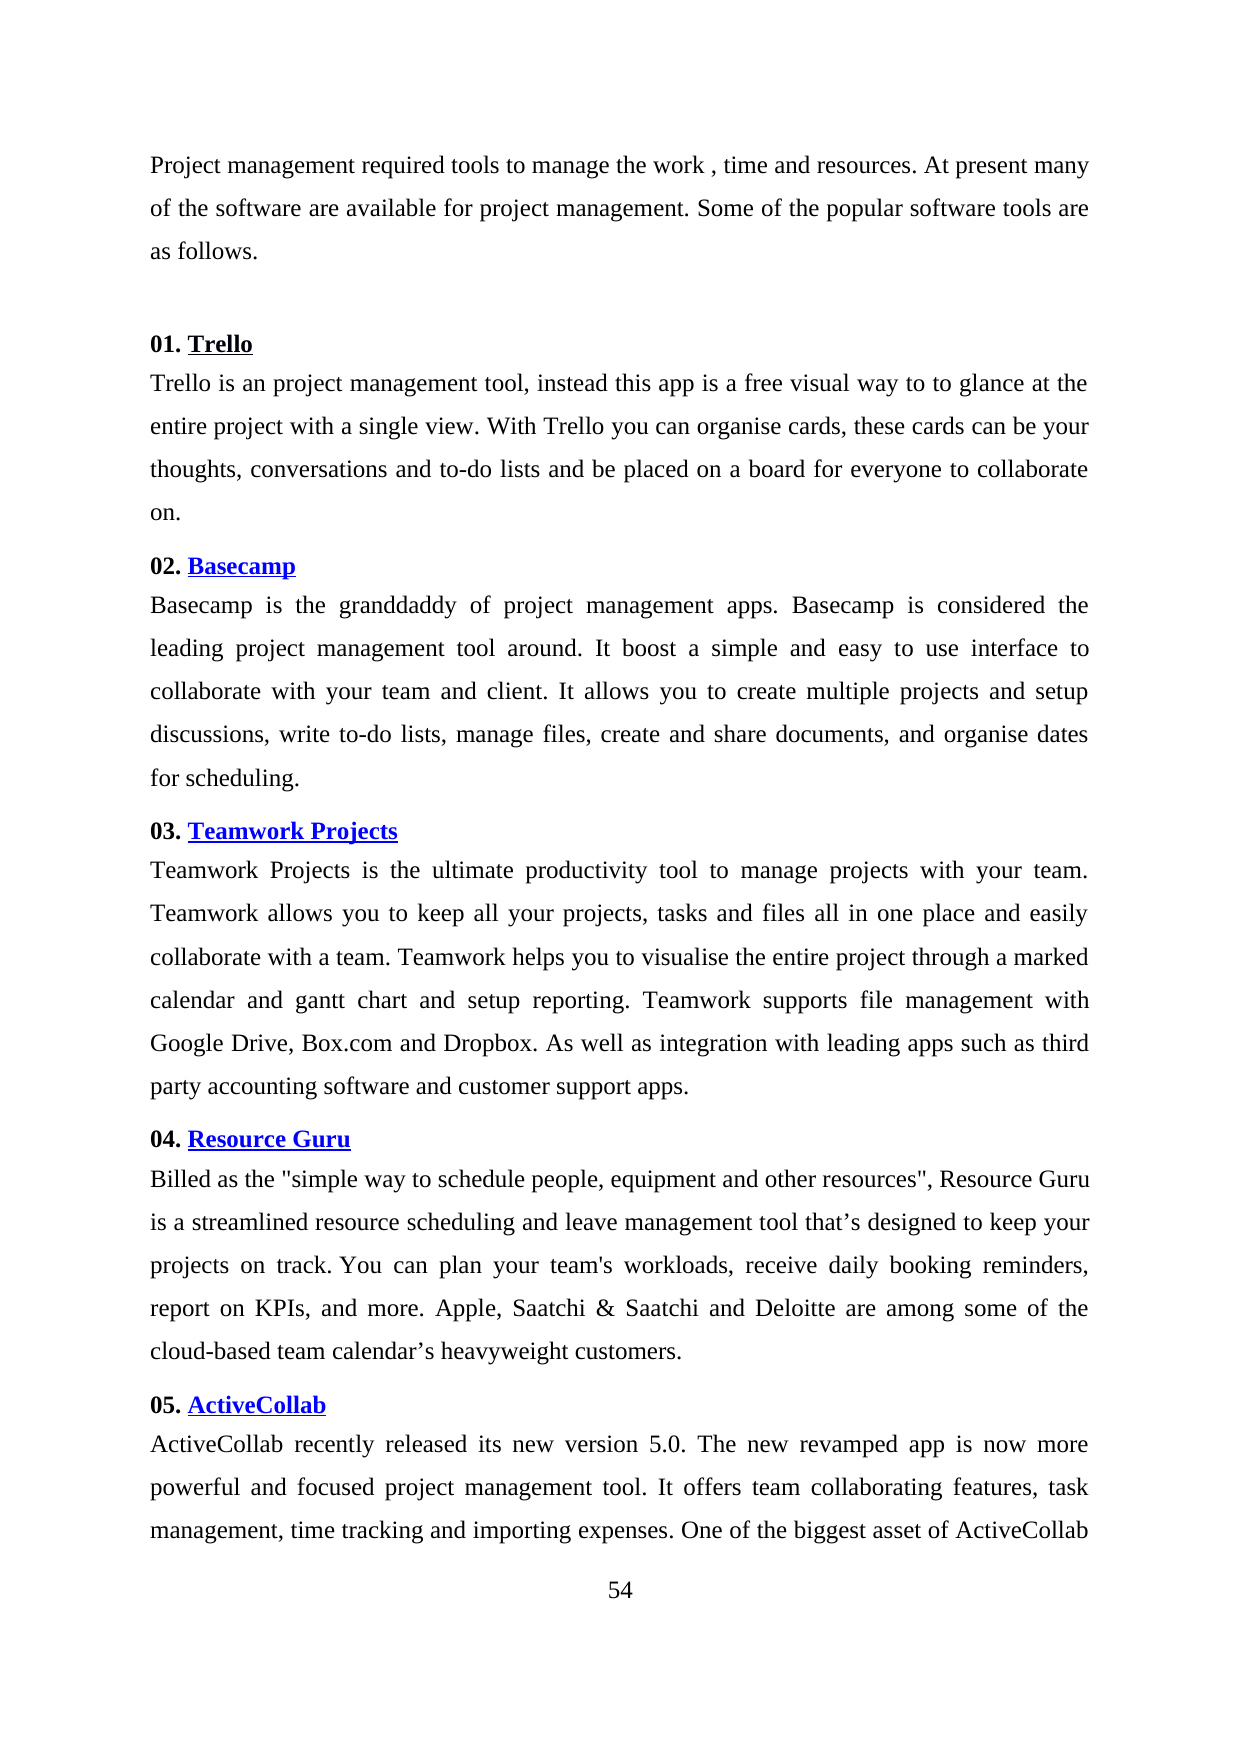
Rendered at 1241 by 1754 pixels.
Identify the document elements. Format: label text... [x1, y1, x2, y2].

subtitle 02. Basecamp [150, 551, 1090, 580]
subtitle 01. Trello [150, 329, 1090, 358]
text ActiveCollab recently released its new version 5.0. The new revamped app is now more powerful and focused project management tool. It offers team collaborating features, task management, time tracking and importing expenses. One of the biggest asset of ActiveCollab [150, 1429, 1090, 1544]
text Trello is an project management tool, instead this app is a free visual way to to glance at the entire project with a single view. With Trello you can organise cards, these cards can be your thoughts, conversations and to-do lists and be placed on a board for everyone to collaborate on. [150, 368, 1090, 526]
text Billed as the "simple way to schedule people, equipment and other resources", Resource Guru is a streamlined resource scheduling and leave management tool that’s designed to keep your projects on track. You can plan your team's workloads, receive daily booking reminders, report on KPIs, and more. Apple, Saatchi & Saatchi and Deloitte are among some of the cloud-based team calendar’s heavyweight customers. [150, 1164, 1090, 1365]
subtitle 04. Resource Guru [150, 1124, 1090, 1153]
text Teamwork Projects is the ultimate productivity tool to manage projects with your team. Teamwork allows you to keep all your projects, tasks and files all in one place and easily collaborate with a team. Teamwork helps you to visualise the entire project through a marked calendar and gantt chart and setup reporting. Teamwork supports file management with Google Drive, Box.com and Dropbox. As well as integration with leading apps such as third party accounting software and customer support apps. [150, 855, 1090, 1100]
text Basecamp is the granddaddy of project management apps. Basecamp is considered the leading project management tool around. It boost a simple and easy to use interface to collaborate with your team and client. It allows you to create multiple projects and setup discussions, write to-do lists, manage files, create and share documents, and organise dates for scheduling. [150, 590, 1090, 791]
subtitle 03. Teamwork Projects [150, 816, 1090, 845]
text Project management required tools to manage the work , time and resources. At present many of the software are available for project management. Some of the popular software tools are as follows. [150, 150, 1090, 265]
subtitle 05. ActiveCollab [150, 1390, 1090, 1418]
